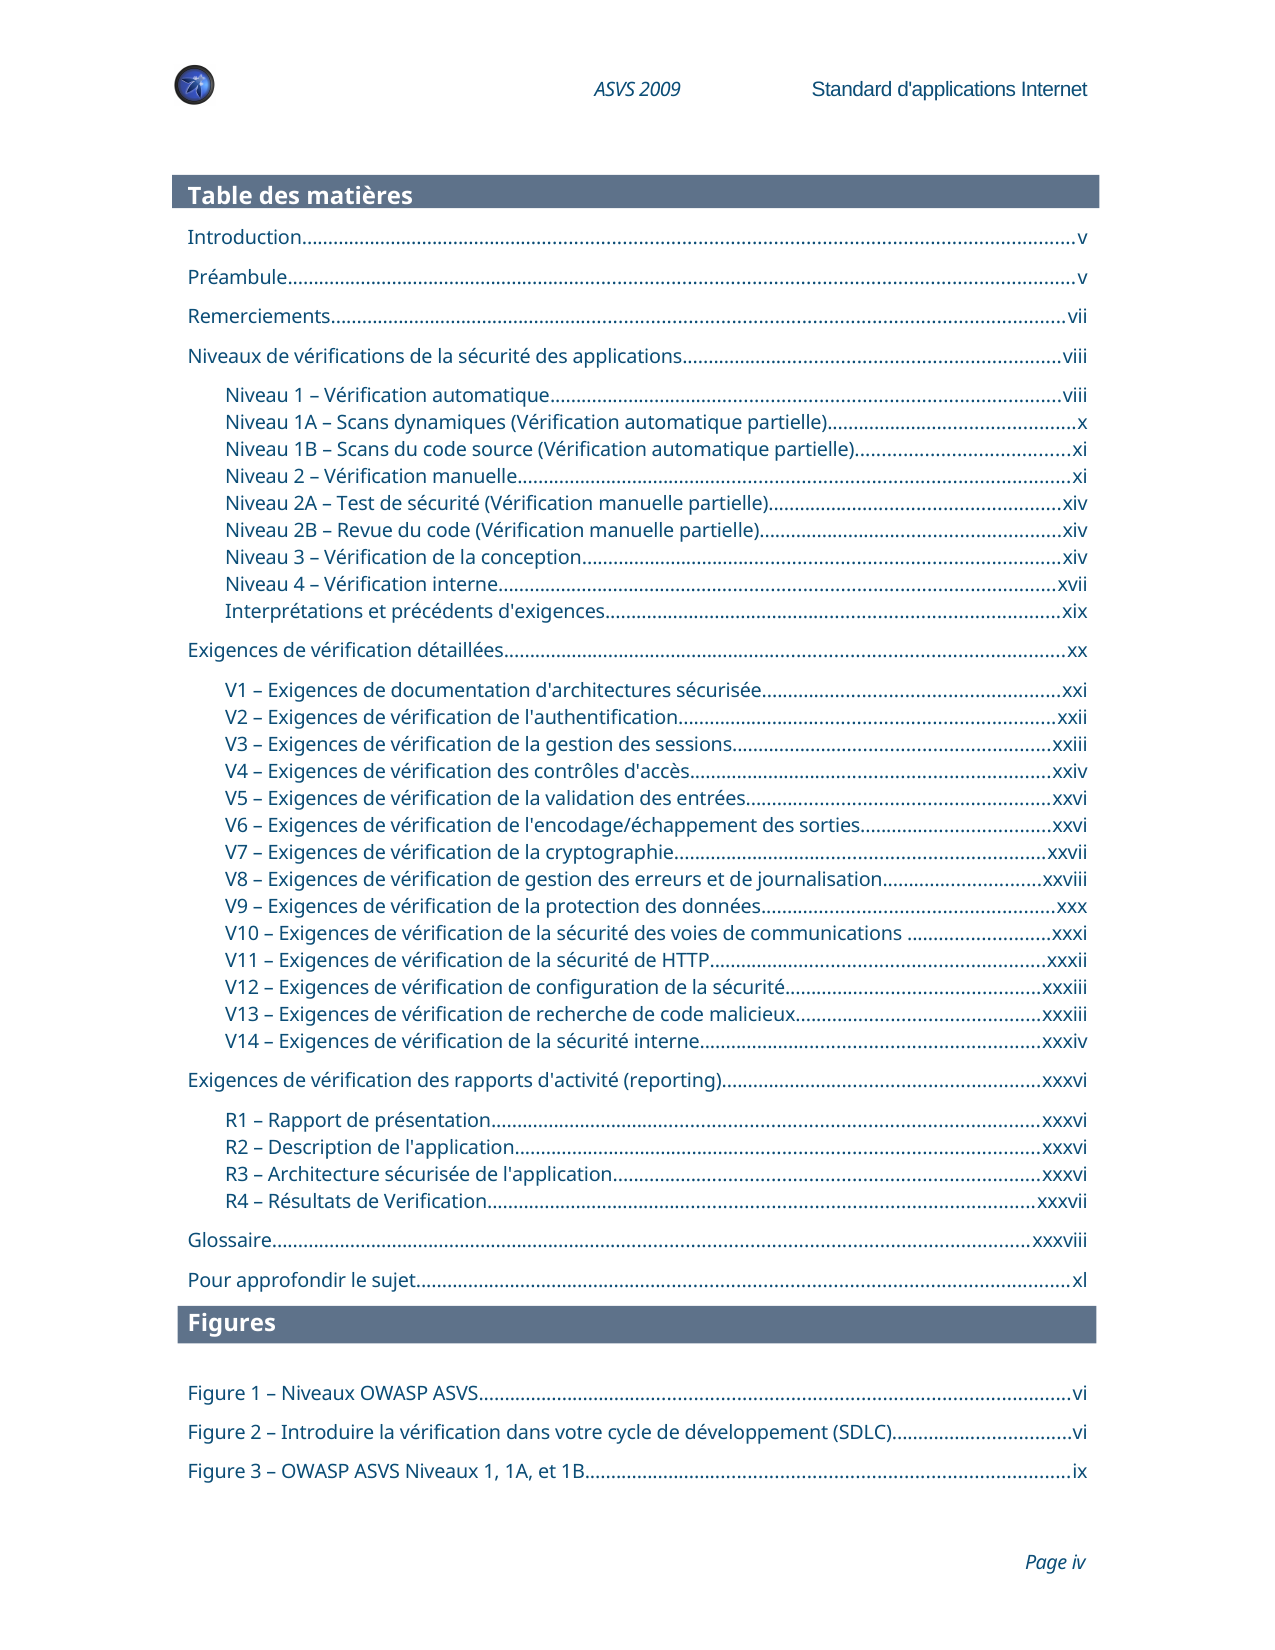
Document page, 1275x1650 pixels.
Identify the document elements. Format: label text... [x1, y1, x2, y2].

text R1 – Rapport de présentation xxxvi [225, 1106, 1087, 1133]
text V8 – Exigences de vérification de gestion des erreurs et de journalisation xxviii [225, 865, 1087, 892]
text V4 – Exigences de vérification des contrôles d'accès xxiv [225, 757, 1087, 784]
text V1 – Exigences de documentation d'architectures sécurisée xxi [225, 676, 1087, 703]
text Niveau 1B – Scans du code source (Vérification automatique partielle) xi [225, 435, 1087, 462]
text Glossaire xxxviii [187, 1226, 1087, 1253]
text V5 – Exigences de vérification de la validation des entrées xxvi [225, 784, 1087, 811]
text V9 – Exigences de vérification de la protection des données xxx [225, 892, 1087, 919]
text V2 – Exigences de vérification de l'authentification xxii [225, 703, 1087, 730]
text Exigences de vérification des rapports d'activité (reporting) xxxvi [187, 1066, 1087, 1093]
text Pour approfondir le sujet xl [187, 1266, 1087, 1293]
text Introduction v [187, 223, 1087, 251]
text Figure 1 – Niveaux OWASP ASVS vi [187, 1379, 1087, 1406]
text R4 – Résultats de Verification xxxvii [225, 1187, 1087, 1214]
text Niveau 3 – Vérification de la conception xiv [225, 543, 1087, 570]
picture [173, 64, 216, 106]
text V3 – Exigences de vérification de la gestion des sessions xxiii [225, 730, 1087, 757]
text V11 – Exigences de vérification de la sécurité de HTTP xxxii [225, 946, 1087, 973]
text V10 – Exigences de vérification de la sécurité des voies de communications xxxi [225, 919, 1087, 946]
text R2 – Description de l'application xxxvi [225, 1133, 1087, 1160]
text R3 – Architecture sécurisée de l'application xxxvi [225, 1160, 1087, 1187]
text Niveaux de vérifications de la sécurité des applications viii [187, 342, 1087, 369]
text V7 – Exigences de vérification de la cryptographie xxvii [225, 838, 1087, 865]
text V12 – Exigences de vérification de configuration de la sécurité xxxiii [225, 973, 1087, 1000]
text Niveau 4 – Vérification interne xvii [225, 570, 1087, 597]
text Figure 3 – OWASP ASVS Niveaux 1, 1A, et 1B ix [187, 1458, 1087, 1485]
text Exigences de vérification détaillées xx [187, 637, 1087, 664]
text Niveau 1 – Vérification automatique viii [225, 381, 1087, 408]
text Préambule v [187, 263, 1087, 290]
text V14 – Exigences de vérification de la sécurité interne xxxiv [225, 1027, 1087, 1054]
text Niveau 2B – Revue du code (Vérification manuelle partielle) xiv [225, 516, 1087, 543]
text Interprétations et précédents d'exigences xix [225, 597, 1087, 624]
text V6 – Exigences de vérification de l'encodage/échappement des sorties xxvi [225, 811, 1087, 838]
text Niveau 2 – Vérification manuelle xi [225, 462, 1087, 489]
text Niveau 1A – Scans dynamiques (Vérification automatique partielle) x [225, 408, 1087, 435]
text Figure 2 – Introduire la vérification dans votre cycle de développement (SDLC) vi [187, 1418, 1087, 1445]
text Remerciements vii [187, 302, 1087, 329]
text V13 – Exigences de vérification de recherche de code malicieux xxxiii [225, 1000, 1087, 1027]
text Niveau 2A – Test de sécurité (Vérification manuelle partielle) xiv [225, 489, 1087, 516]
